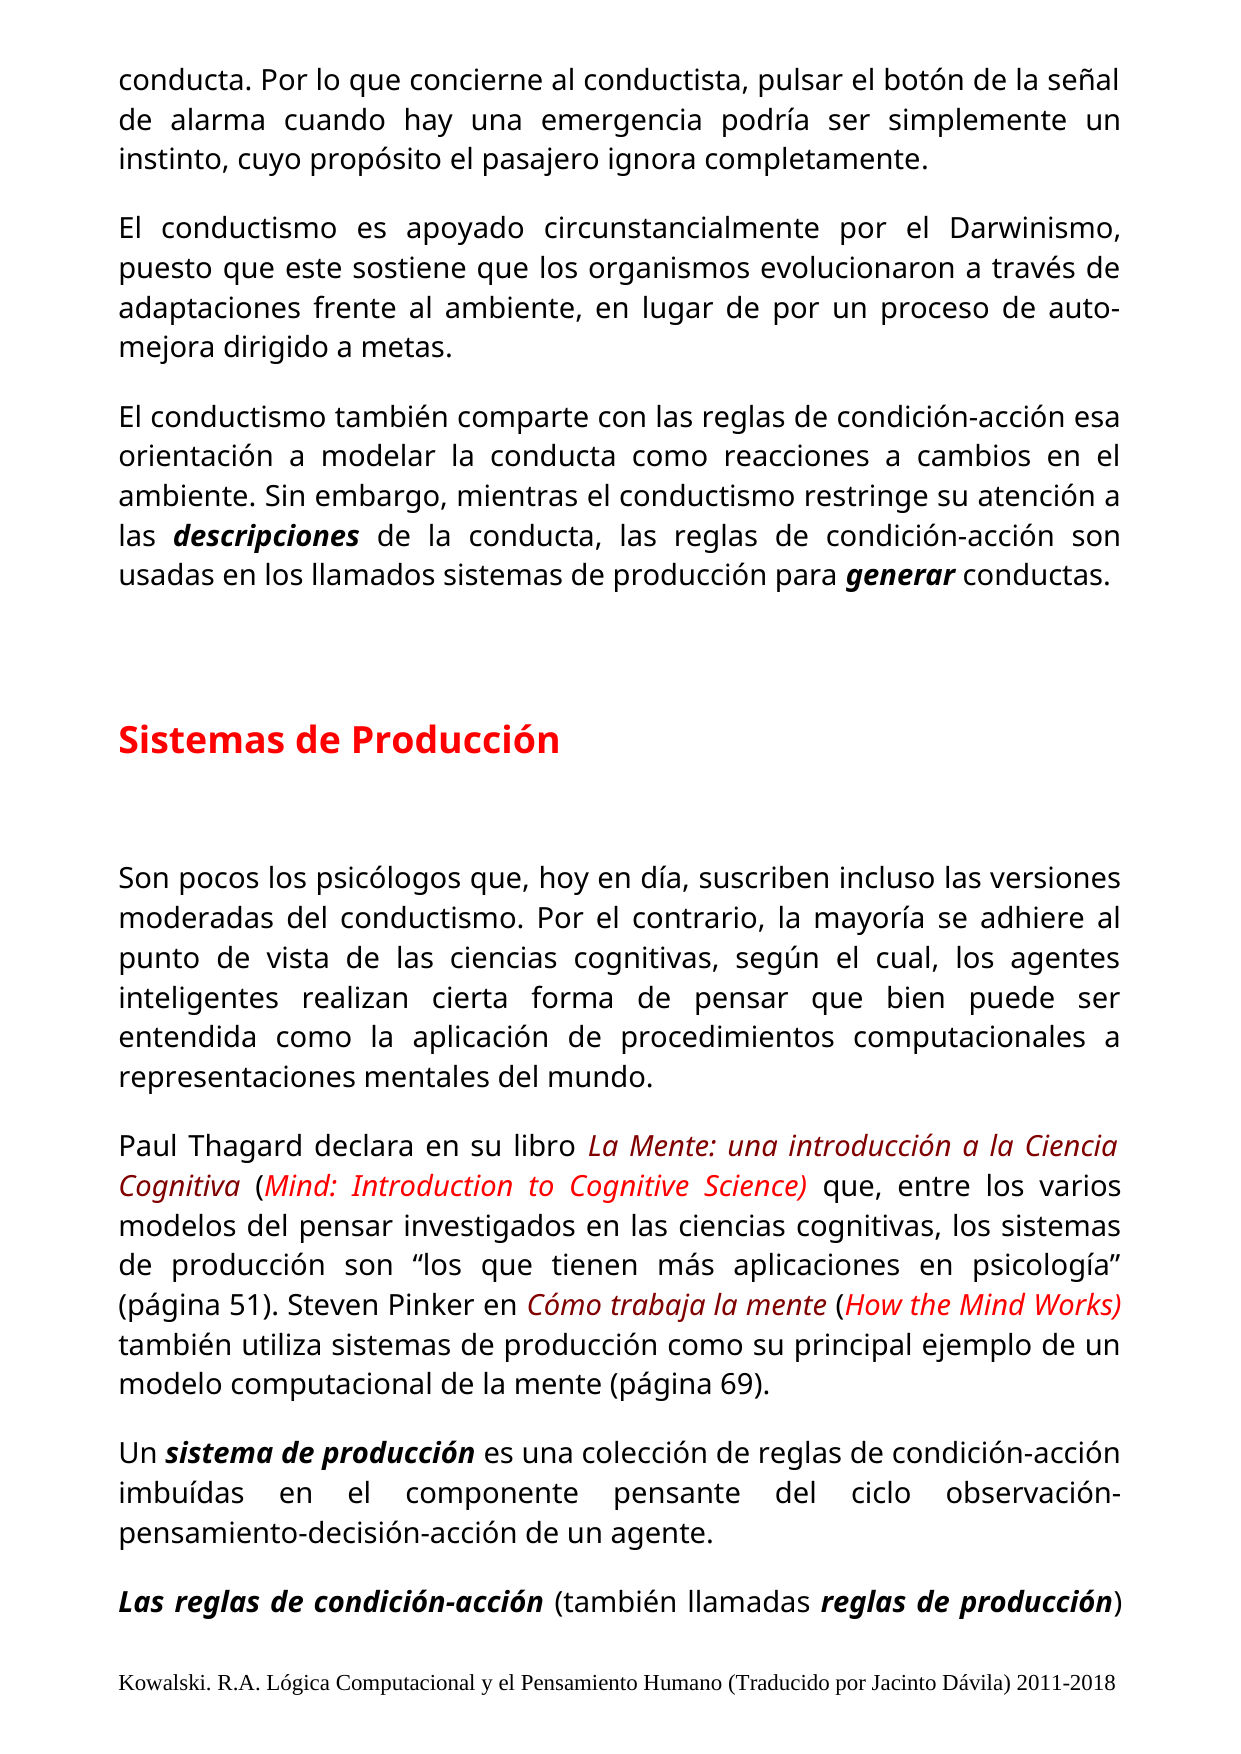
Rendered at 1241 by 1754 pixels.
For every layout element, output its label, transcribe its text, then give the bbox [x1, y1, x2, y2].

text Un sistema de producción es una colección de reglas de condición-acción imbuídas en el componente pensante del ciclo observación-pensamiento-decisión-acción de un agente. [118, 1433, 1122, 1552]
text Paul Thagard declara en su libro La Mente: una introducción a la Ciencia Cognitiva (Mind: Introduction to Cognitive Science) que, entre los varios modelos del pensar investigados en las ciencias cognitivas, los sistemas de producción son “los que tienen más aplicaciones en psicología” (página 51). Steven Pinker en Cómo trabaja la mente (How the Mind Works) también utiliza sistemas de producción como su principal ejemplo de un modelo computacional de la mente (página 69). [118, 1125, 1122, 1403]
subtitle Sistemas de Producción [118, 714, 708, 765]
text Las reglas de condición-acción (también llamadas reglas de producción) [118, 1581, 1122, 1621]
text Son pocos los psicólogos que, hoy en día, suscriben incluso las versiones moderadas del conductismo. Por el contrario, la mayoría se adhiere al punto de vista de las ciencias cognitivas, según el cual, los agentes inteligentes realizan cierta forma de pensar que bien puede ser entendida como la aplicación de procedimientos computacionales a representaciones mentales del mundo. [118, 858, 1122, 1096]
text conducta. Por lo que concierne al conductista, pulsar el botón de la señal de alarma cuando hay una emergencia podría ser simplemente un instinto, cuyo propósito el pasajero ignora completamente. [118, 59, 1122, 178]
text El conductismo es apoyado circunstancialmente por el Darwinismo, puesto que este sostiene que los organismos evolucionaron a través de adaptaciones frente al ambiente, en lugar de por un proceso de auto-mejora dirigido a metas. [118, 208, 1122, 366]
text El conductismo también comparte con las reglas de condición-acción esa orientación a modelar la conducta como reacciones a cambios en el ambiente. Sin embargo, mientras el conductismo restringe su atención a las descripciones de la conducta, las reglas de condición-acción son usadas en los llamados sistemas de producción para generar conductas. [118, 396, 1122, 594]
